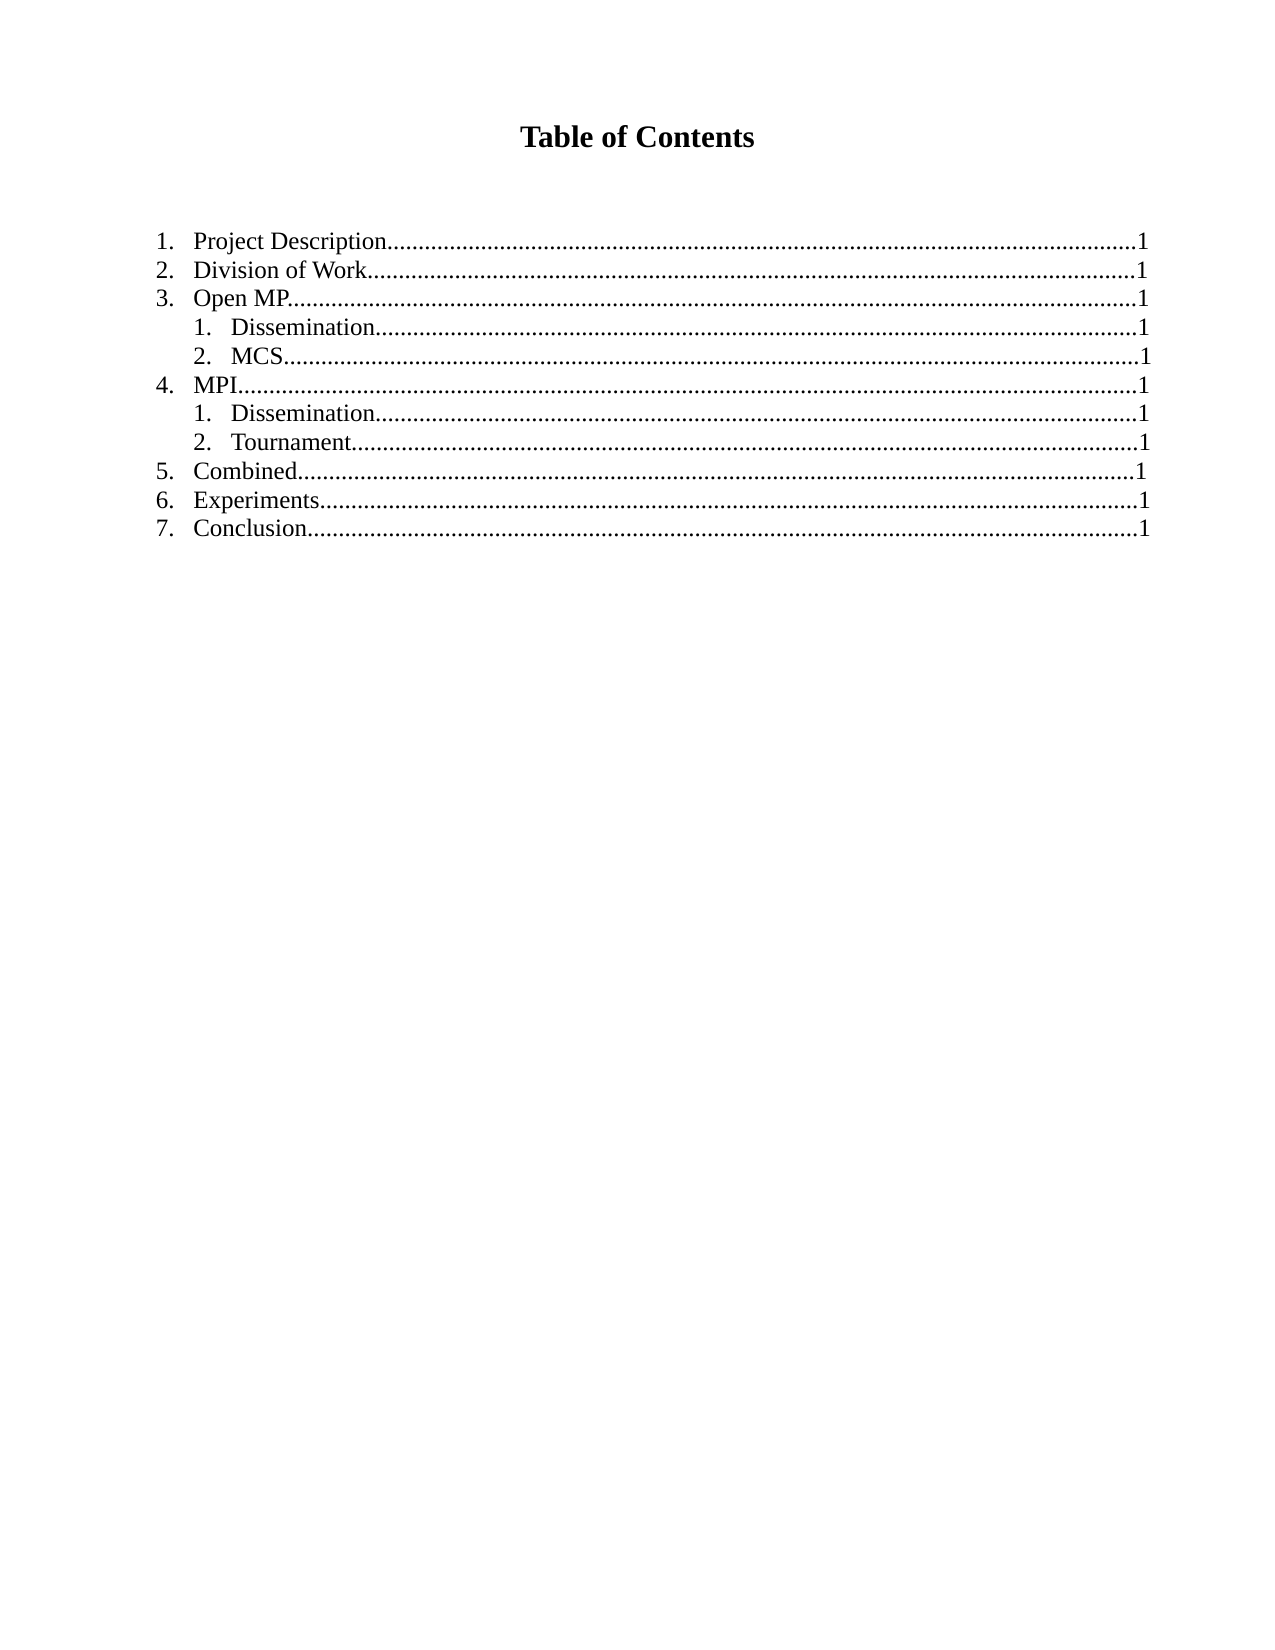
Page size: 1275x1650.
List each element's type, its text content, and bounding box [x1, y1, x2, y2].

text Table of Contents [118, 118, 1157, 154]
list Open MP........................................................................................................................................1 [156, 283, 1157, 312]
list MCS.........................................................................................................................................1 [193, 341, 1157, 370]
list Division of Work...........................................................................................................................1 [156, 255, 1157, 283]
list Combined......................................................................................................................................1 [156, 456, 1157, 485]
list Dissemination..........................................................................................................................1 [193, 398, 1157, 427]
list Conclusion.....................................................................................................................................1 [156, 513, 1157, 542]
list MPI................................................................................................................................................1 [156, 370, 1157, 398]
list Project Description........................................................................................................................1 [156, 226, 1157, 255]
list Tournament..............................................................................................................................1 [193, 427, 1157, 456]
list Experiments...................................................................................................................................1 [156, 485, 1157, 513]
list Dissemination..........................................................................................................................1 [193, 312, 1157, 341]
